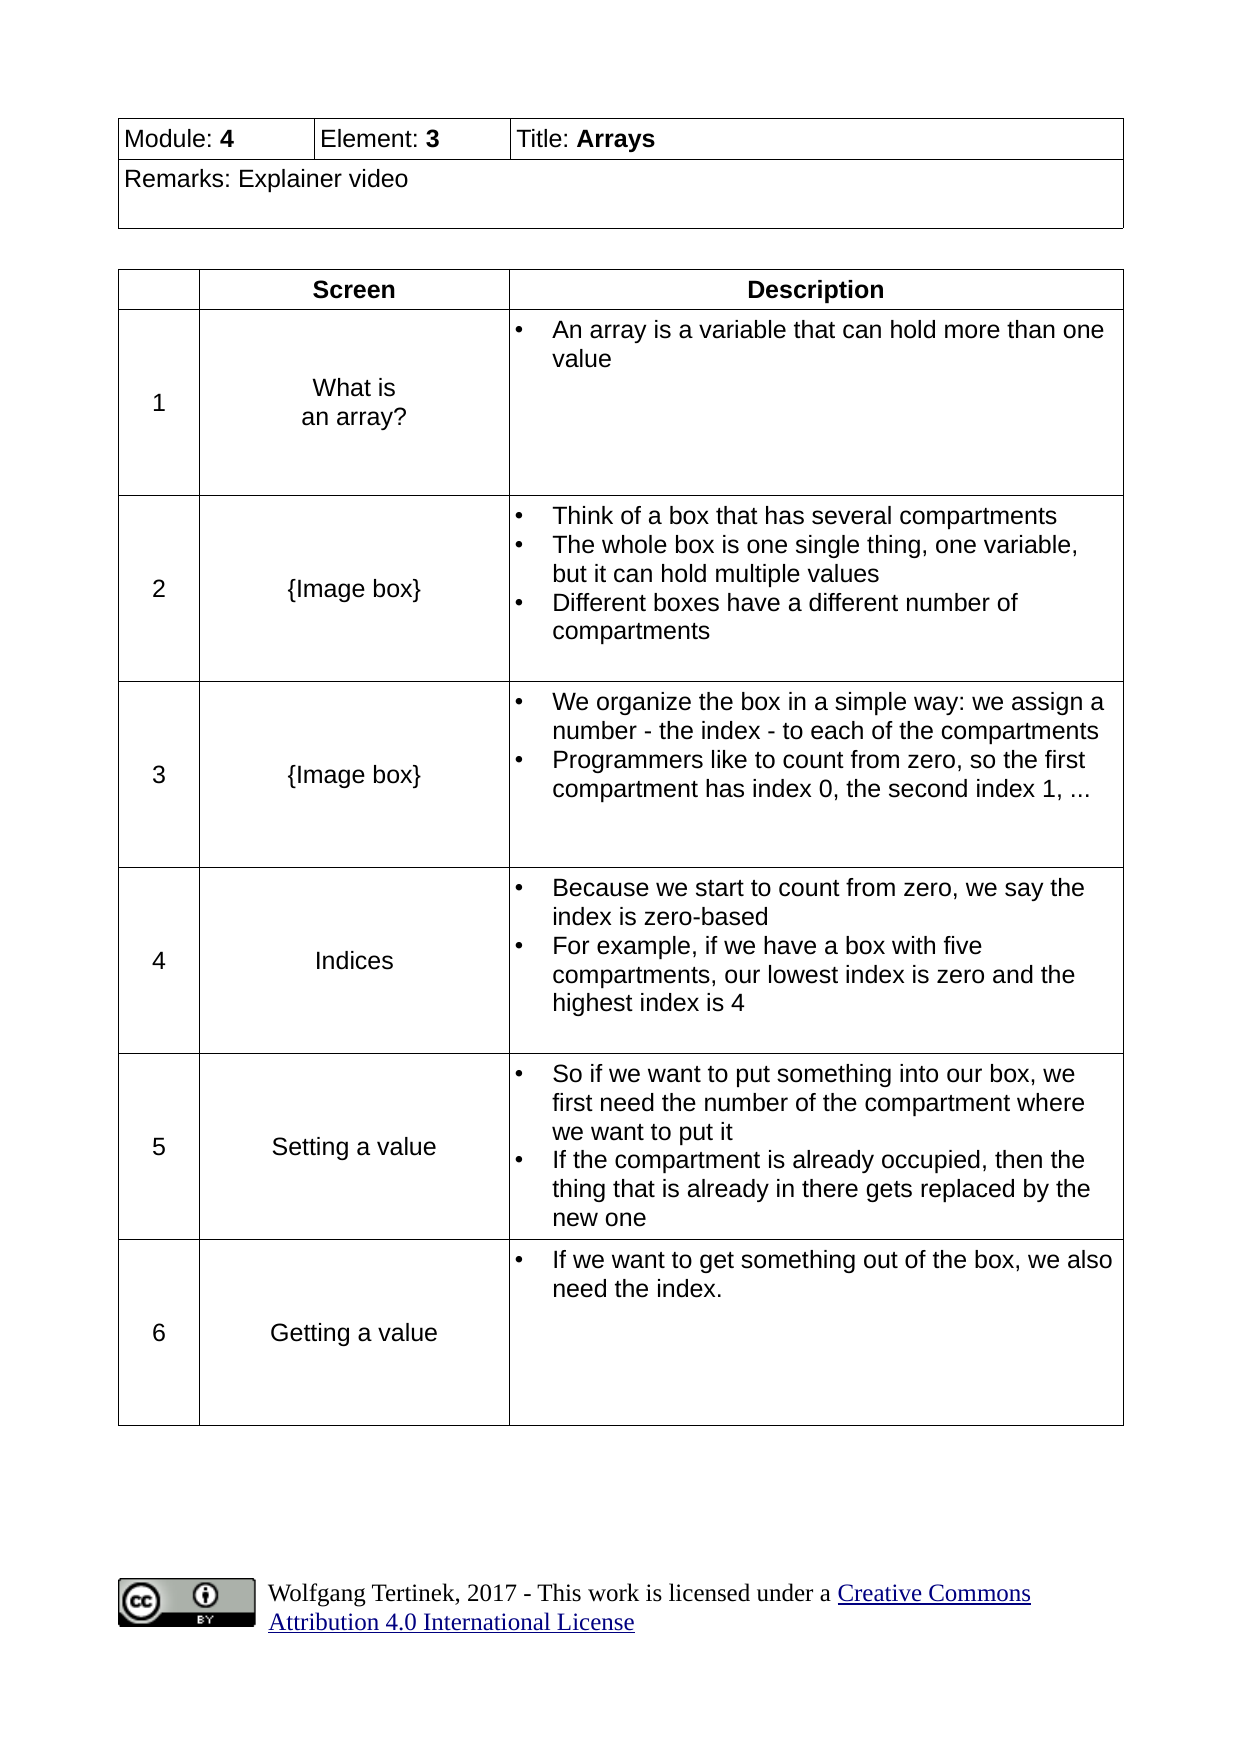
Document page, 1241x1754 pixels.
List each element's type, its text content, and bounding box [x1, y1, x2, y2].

table_cell Getting a value [200, 1240, 509, 1425]
table_cell An array is a variable that can hold more than one value [510, 310, 1123, 495]
table_cell What is an array? [200, 310, 509, 495]
table_cell 1 [119, 310, 199, 495]
table_cell 6 [119, 1240, 199, 1425]
table_header Description [510, 270, 1123, 309]
table_cell {Image box} [200, 682, 509, 867]
table_cell 2 [119, 496, 199, 681]
table_cell Because we start to count from zero, we say the index is zero-based For example, if we have a box with five compartments, our lowest index is zero and the highest index is 4 [510, 868, 1123, 1053]
table_cell Remarks: Explainer video [119, 160, 1123, 227]
table_cell 5 [119, 1054, 199, 1239]
table_cell Setting a value [200, 1054, 509, 1239]
table_cell If we want to get something out of the box, we also need the index. [510, 1240, 1123, 1425]
table_header Title: Arrays [511, 119, 1123, 158]
table_cell 3 [119, 682, 199, 867]
table_cell {Image box} [200, 496, 509, 681]
table_header Module: 4 [119, 119, 314, 158]
table_cell So if we want to put something into our box, we first need the number of the compartment where we want to put it If the compartment is already occupied, then the thing that is already in there gets replaced by the new one [510, 1054, 1123, 1239]
table_cell We organize the box in a simple way: we assign a number - the index - to each of the compartments Programmers like to count from zero, so the first compartment has index 0, the second index 1, ... [510, 682, 1123, 867]
table_cell Think of a box that has several compartments The whole box is one single thing, one variable, but it can hold multiple values Different boxes have a different number of compartments [510, 496, 1123, 681]
table_header Element: 3 [315, 119, 510, 158]
table_header Screen [200, 270, 509, 309]
table_header [119, 270, 199, 309]
picture [118, 1578, 256, 1627]
table_cell Indices [200, 868, 509, 1053]
table_cell 4 [119, 868, 199, 1053]
